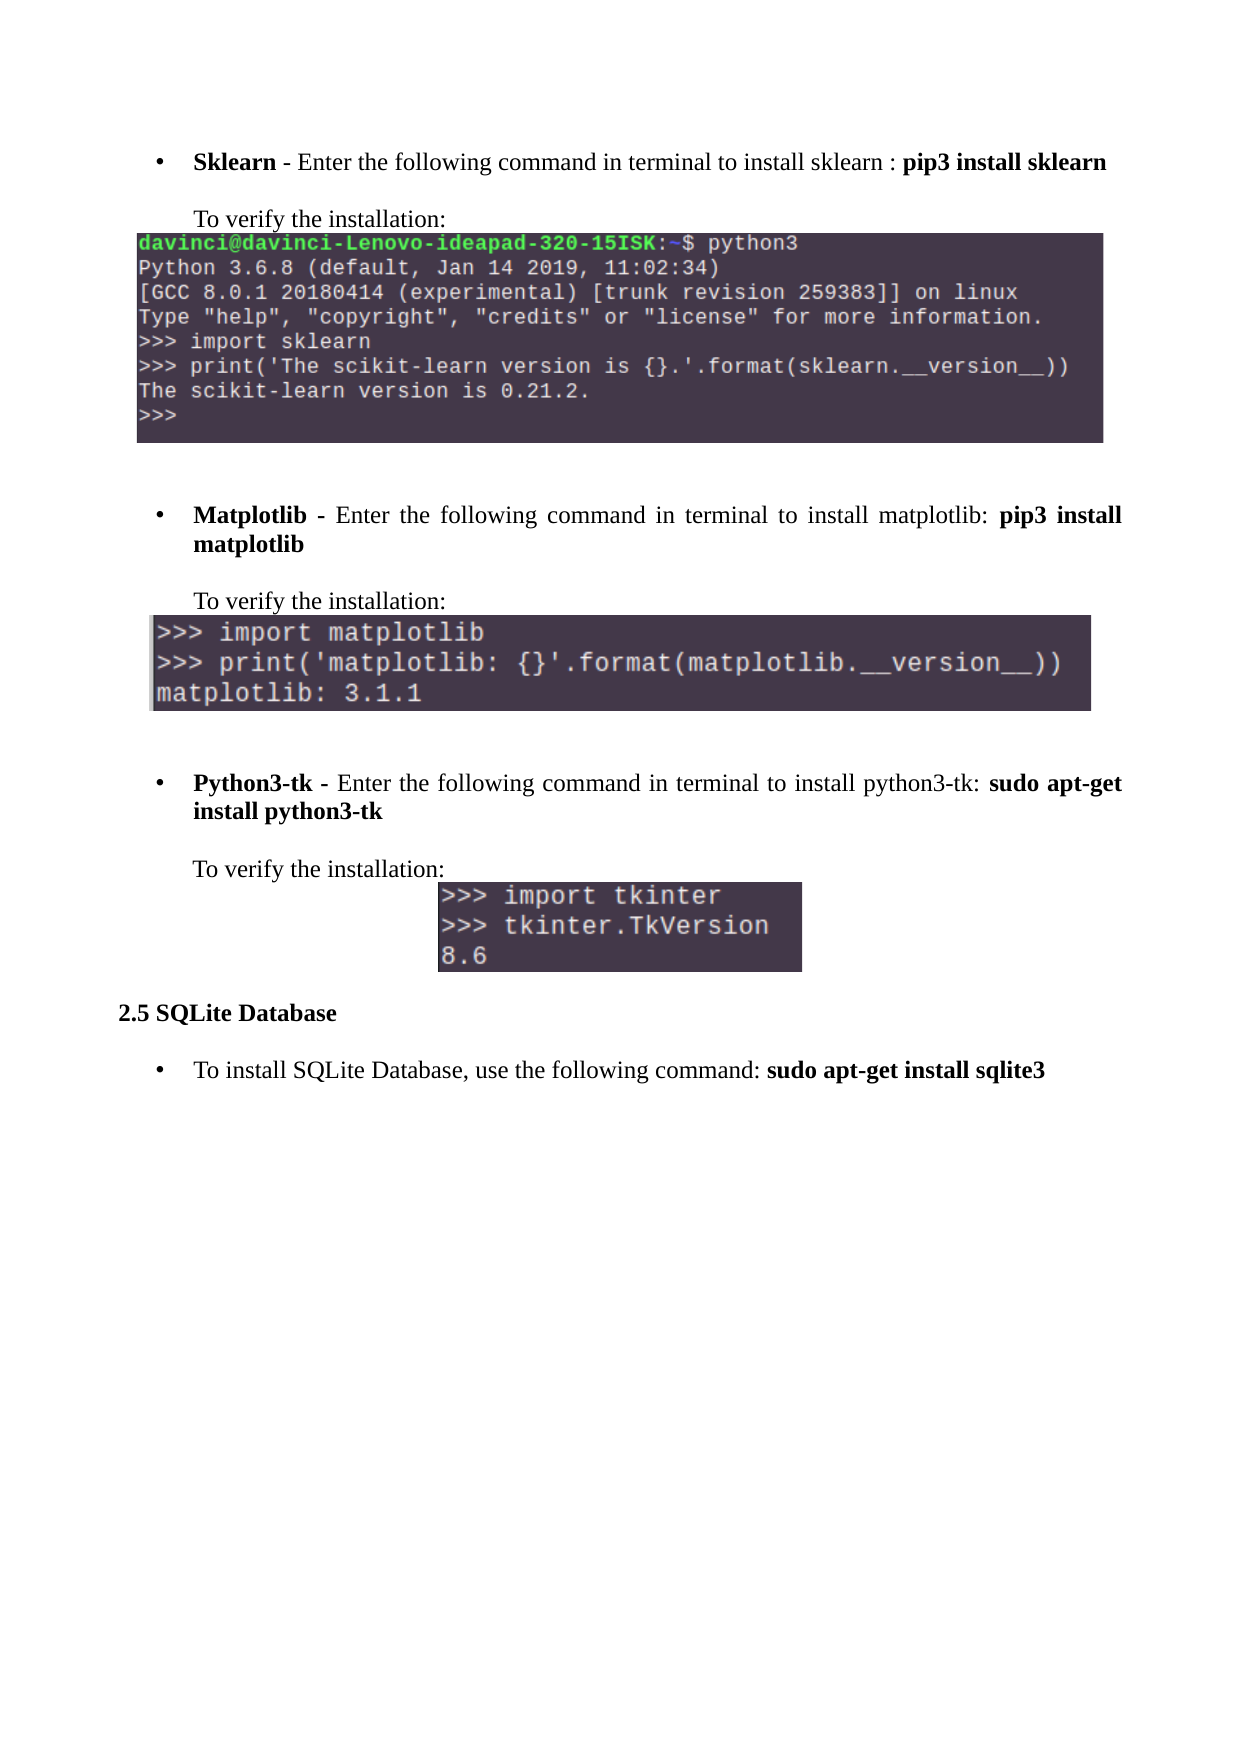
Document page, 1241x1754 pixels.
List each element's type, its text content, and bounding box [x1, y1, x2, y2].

list To verify the installation: [156, 204, 1122, 233]
list To install SQLite Database, use the following command: sudo apt-get install sqlite3 [156, 1055, 1122, 1084]
list Python3-tk - Enter the following command in terminal to install python3-tk: sudo apt-get install python3-tk [156, 768, 1122, 825]
list Sklearn - Enter the following command in terminal to install sklearn : pip3 install sklearn [156, 147, 1122, 176]
list Matplotlib - Enter the following command in terminal to install matplotlib: pip3 install matplotlib [156, 500, 1122, 557]
text 2.5 SQLite Database [118, 998, 1122, 1026]
text To verify the installation: [118, 854, 1122, 883]
picture [438, 882, 803, 972]
picture [136, 233, 1104, 443]
picture [149, 615, 1092, 711]
list To verify the installation: [156, 586, 1122, 615]
